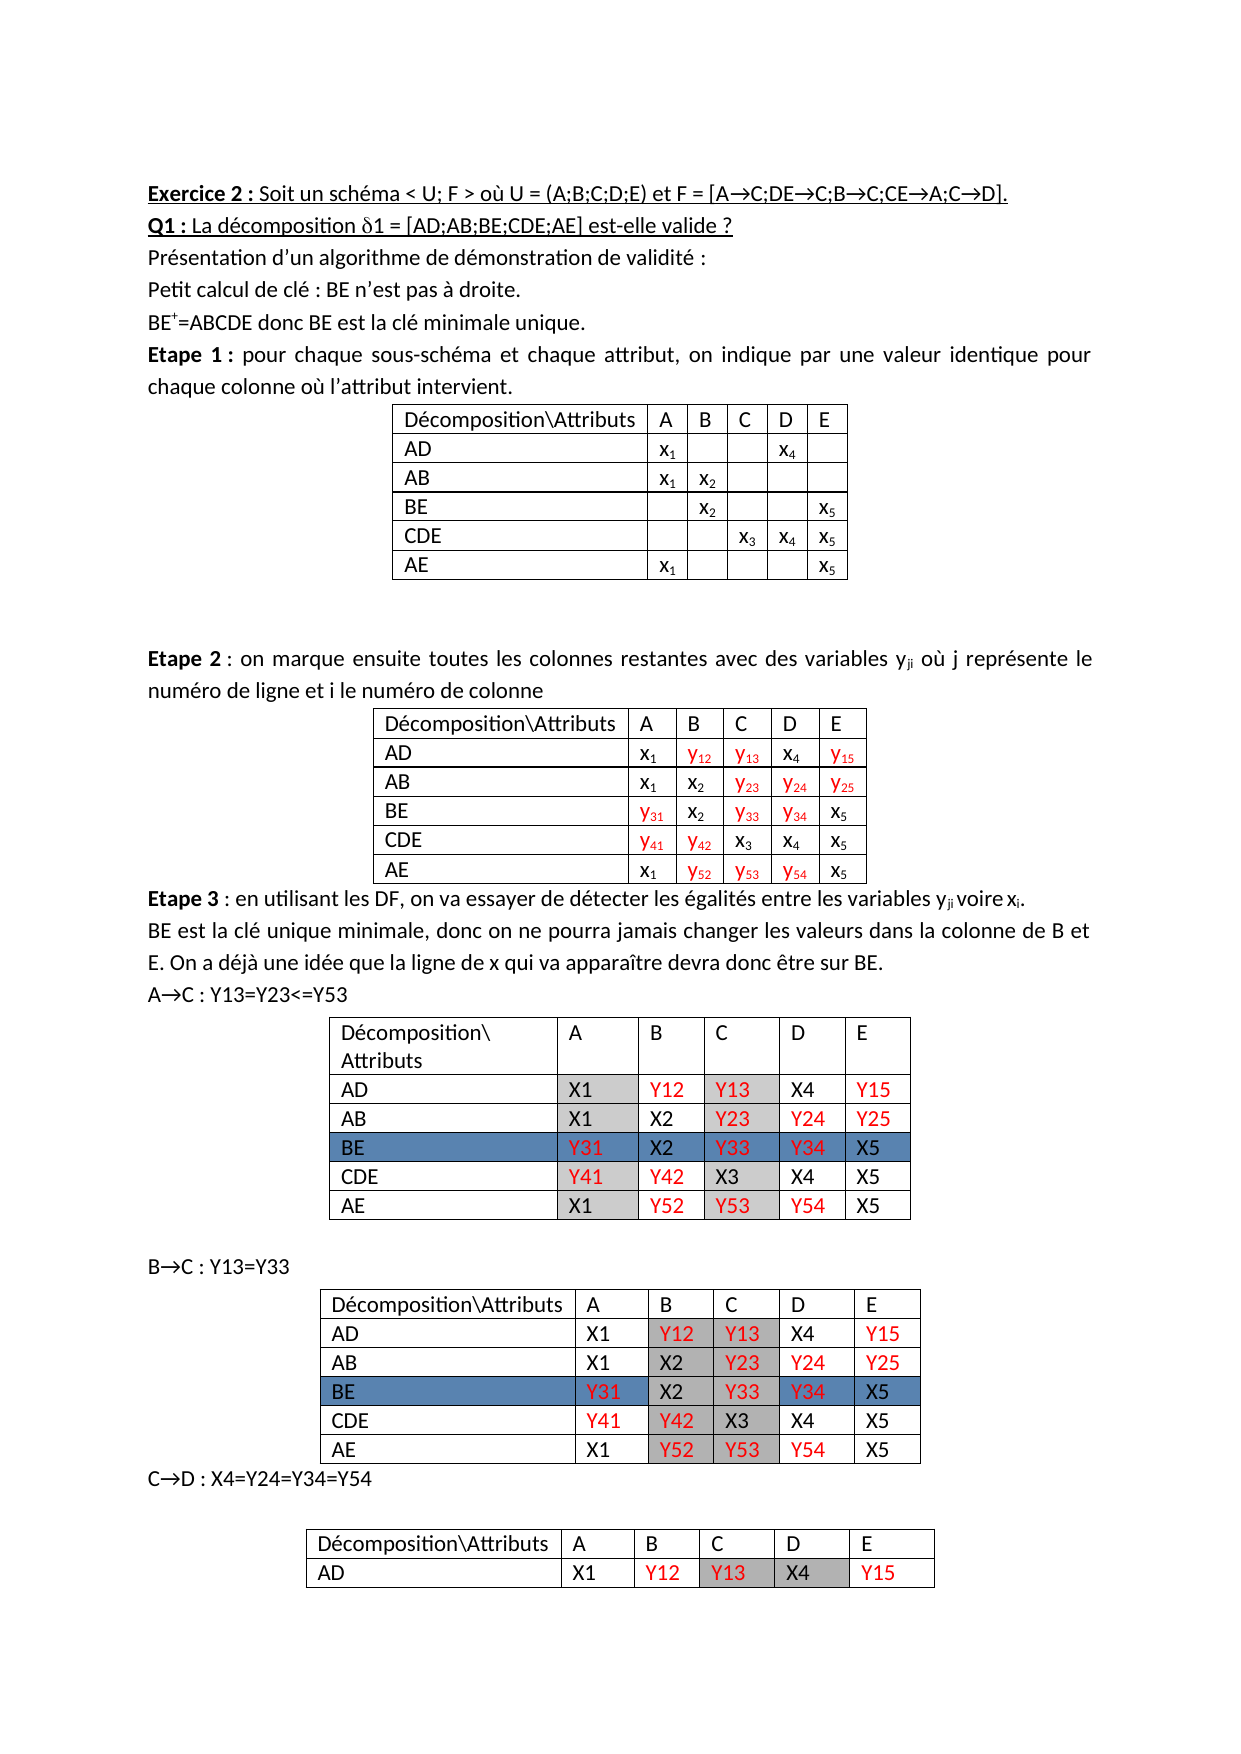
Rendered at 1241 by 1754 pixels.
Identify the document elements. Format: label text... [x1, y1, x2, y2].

table_cell Y13 [714, 1319, 779, 1347]
table_cell X4 [780, 1319, 854, 1347]
table_cell x5 [808, 521, 847, 549]
table_header A [648, 405, 687, 433]
table_cell Y33 [705, 1133, 779, 1161]
table_cell Y54 [780, 1191, 845, 1219]
table_header A [558, 1018, 638, 1074]
table_header D [780, 1290, 854, 1318]
table_cell X5 [855, 1435, 920, 1463]
table_header B [649, 1290, 713, 1318]
table_cell x2 [677, 768, 723, 796]
table_cell x5 [820, 797, 866, 824]
table_cell y15 [820, 739, 866, 766]
table_cell AE [374, 855, 628, 883]
table_cell y31 [629, 797, 676, 824]
table_header B [688, 405, 727, 433]
text Présentation d’un algorithme de démonstration de validité : [148, 243, 1093, 271]
table_cell y54 [772, 855, 819, 883]
table_cell [768, 493, 807, 520]
table_header E [855, 1290, 920, 1318]
table_header C [700, 1530, 774, 1557]
table_cell AE [321, 1435, 575, 1463]
table_cell x4 [768, 521, 807, 549]
text BE est la clé unique minimale, donc on ne pourra jamais changer les valeurs dans la colonne de B et E. On a déjà une idée que la ligne de x qui va apparaître devra donc être sur BE. [148, 916, 1093, 976]
table_cell y42 [677, 826, 723, 854]
table_cell y12 [677, 739, 723, 766]
table_cell [768, 551, 807, 578]
table_cell y23 [724, 768, 771, 796]
table_header Décomposition\Attributs [374, 709, 628, 737]
table_header D [775, 1530, 849, 1557]
table_cell X1 [576, 1435, 648, 1463]
table_cell Y25 [846, 1104, 910, 1132]
table_cell CDE [393, 521, 647, 549]
table_cell Y25 [855, 1348, 920, 1376]
table_cell y41 [629, 826, 676, 854]
table_cell AE [330, 1191, 557, 1219]
table_cell X5 [846, 1191, 910, 1219]
table_cell [768, 463, 807, 491]
table_header C [724, 709, 771, 737]
table_cell X5 [855, 1406, 920, 1434]
table_header D [780, 1018, 845, 1074]
text Petit calcul de clé : BE n’est pas à droite. BE+=ABCDE donc BE est la clé minimale unique. [148, 275, 1093, 336]
table_cell X2 [649, 1377, 713, 1405]
table_cell X4 [775, 1559, 849, 1587]
table_cell X5 [846, 1162, 910, 1190]
table_header Décomposition\Attributs [393, 405, 647, 433]
table_cell Y12 [639, 1075, 704, 1103]
table_cell AE [393, 551, 647, 578]
table_cell AD [307, 1559, 561, 1587]
text Etape 1 : pour chaque sous-schéma et chaque attribut, on indique par une valeur identique pour chaque colonne où l’attribut intervient. [148, 340, 1093, 400]
table_cell AD [330, 1075, 557, 1103]
table_cell y24 [772, 768, 819, 796]
text Q1 : La décomposition 1 = [AD;AB;BE;CDE;AE] est-elle valide ? [148, 211, 1093, 239]
table_cell Y34 [780, 1133, 845, 1161]
table_cell AD [374, 739, 628, 766]
table_header D [772, 709, 819, 737]
table_cell Y12 [649, 1319, 713, 1347]
text Etape 2 : on marque ensuite toutes les colonnes restantes avec des variables yji où j représente le numéro de ligne et i le numéro de colonne [148, 644, 1093, 704]
table_header B [635, 1530, 699, 1557]
table_header Décomposition\Attributs [307, 1530, 561, 1557]
table_cell x5 [820, 855, 866, 883]
table_cell x4 [772, 739, 819, 766]
table_header C [714, 1290, 779, 1318]
table_cell X2 [639, 1133, 704, 1161]
table_header A [576, 1290, 648, 1318]
table_cell Y13 [705, 1075, 779, 1103]
table_header B [677, 709, 723, 737]
table_cell Y41 [576, 1406, 648, 1434]
table_cell CDE [330, 1162, 557, 1190]
table_cell [808, 463, 847, 491]
table_cell Y52 [649, 1435, 713, 1463]
table_cell Y42 [639, 1162, 704, 1190]
table_header E [850, 1530, 934, 1557]
table_cell BE [321, 1377, 575, 1405]
table_cell Y34 [780, 1377, 854, 1405]
table_cell Y52 [639, 1191, 704, 1219]
table_cell x5 [808, 493, 847, 520]
table_cell x3 [724, 826, 771, 854]
table_cell X1 [558, 1075, 638, 1103]
table_cell Y15 [855, 1319, 920, 1347]
table_cell X3 [705, 1162, 779, 1190]
table_cell X2 [639, 1104, 704, 1132]
table_header E [820, 709, 866, 737]
table_header A [629, 709, 676, 737]
table_cell X2 [649, 1348, 713, 1376]
table_cell y33 [724, 797, 771, 824]
table_cell X1 [558, 1191, 638, 1219]
table_cell x1 [629, 855, 676, 883]
table_cell Y54 [780, 1435, 854, 1463]
table_cell Y42 [649, 1406, 713, 1434]
text A→C : Y13=Y23<=Y53 [148, 980, 1093, 1008]
table_cell x4 [768, 434, 807, 462]
table_cell x5 [808, 551, 847, 578]
table_header E [846, 1018, 910, 1074]
table_cell Y12 [635, 1559, 699, 1587]
table_cell y25 [820, 768, 866, 796]
table_cell BE [330, 1133, 557, 1161]
table_header A [562, 1530, 634, 1557]
table_cell [648, 521, 687, 549]
table_cell AB [321, 1348, 575, 1376]
table_cell y53 [724, 855, 771, 883]
table_header B [639, 1018, 704, 1074]
table_cell Y53 [714, 1435, 779, 1463]
table_header C [728, 405, 767, 433]
text C→D : X4=Y24=Y34=Y54 [148, 1464, 1093, 1492]
table_cell Y23 [714, 1348, 779, 1376]
table_cell AB [330, 1104, 557, 1132]
table_header D [768, 405, 807, 433]
table_cell X1 [558, 1104, 638, 1132]
table_cell [808, 434, 847, 462]
table_cell AD [393, 434, 647, 462]
table_cell BE [374, 797, 628, 824]
text B→C : Y13=Y33 [148, 1252, 1093, 1280]
table_cell X4 [780, 1162, 845, 1190]
table_cell BE [393, 493, 647, 520]
table_header C [705, 1018, 779, 1074]
table_cell X5 [855, 1377, 920, 1405]
table_header Décomposition\Attributs [321, 1290, 575, 1318]
table_cell [688, 551, 727, 578]
table_cell CDE [374, 826, 628, 854]
table_cell Y33 [714, 1377, 779, 1405]
table_cell x1 [648, 551, 687, 578]
table_cell X1 [576, 1348, 648, 1376]
table_cell [728, 434, 767, 462]
table_cell Y23 [705, 1104, 779, 1132]
table_cell x1 [648, 434, 687, 462]
table_cell [728, 493, 767, 520]
table_cell Y13 [700, 1559, 774, 1587]
table_cell [728, 463, 767, 491]
table_cell [688, 434, 727, 462]
table_cell Y31 [558, 1133, 638, 1161]
table_header Décomposition\Attributs [330, 1018, 557, 1074]
table_cell X5 [846, 1133, 910, 1161]
table_cell AD [321, 1319, 575, 1347]
table_cell y52 [677, 855, 723, 883]
table_cell x5 [820, 826, 866, 854]
table_cell X3 [714, 1406, 779, 1434]
table_cell x2 [677, 797, 723, 824]
table_header E [808, 405, 847, 433]
table_cell x3 [728, 521, 767, 549]
table_cell x2 [688, 493, 727, 520]
table_cell y13 [724, 739, 771, 766]
table_cell Y24 [780, 1348, 854, 1376]
table_cell Y15 [850, 1559, 934, 1587]
table_cell Y31 [576, 1377, 648, 1405]
table_cell X4 [780, 1406, 854, 1434]
table_cell y34 [772, 797, 819, 824]
table_cell Y53 [705, 1191, 779, 1219]
table_cell Y15 [846, 1075, 910, 1103]
table_cell Y41 [558, 1162, 638, 1190]
table_cell CDE [321, 1406, 575, 1434]
table_cell [688, 521, 727, 549]
table_cell X1 [576, 1319, 648, 1347]
table_cell x1 [629, 739, 676, 766]
table_cell AB [393, 463, 647, 491]
table_cell x1 [648, 463, 687, 491]
table_cell X4 [780, 1075, 845, 1103]
table_cell x2 [688, 463, 727, 491]
table_cell x1 [629, 768, 676, 796]
table_cell Y24 [780, 1104, 845, 1132]
table_cell X1 [562, 1559, 634, 1587]
table_cell x4 [772, 826, 819, 854]
table_cell AB [374, 768, 628, 796]
text Exercice 2 : Soit un schéma < U; F > où U = (A;B;C;D;E) et F = [A→C;DE→C;B→C;CE→A;C→D]. [148, 179, 1093, 207]
table_cell [648, 493, 687, 520]
table_cell [728, 551, 767, 578]
text Etape 3 : en utilisant les DF, on va essayer de détecter les égalités entre les variables yji voire xi. [148, 884, 1093, 912]
